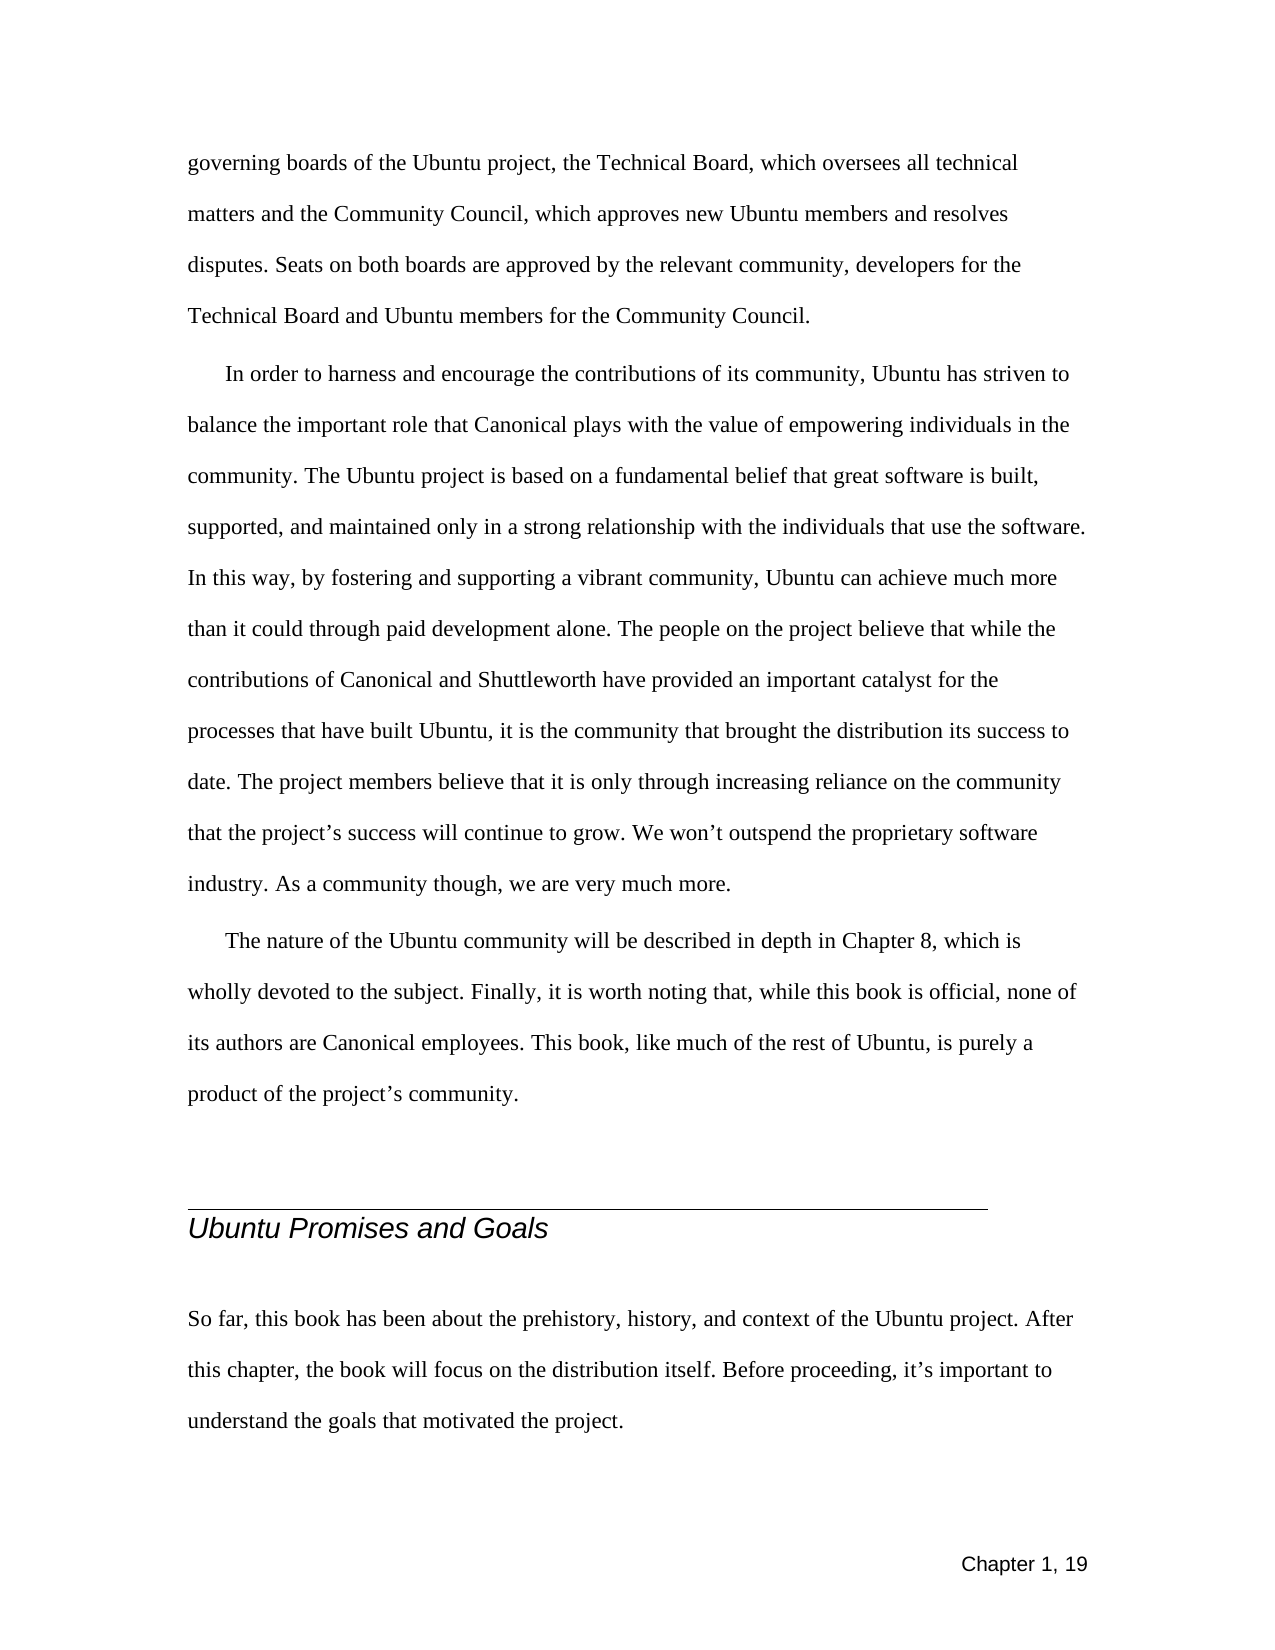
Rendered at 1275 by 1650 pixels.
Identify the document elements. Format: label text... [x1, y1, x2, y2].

text In order to harness and encourage the contributions of its community, Ubuntu has striven to balance the important role that Canonical plays with the value of empowering individuals in the community. The Ubuntu project is based on a fundamental belief that great software is built, supported, and maintained only in a strong relationship with the individuals that use the software. In this way, by fostering and supporting a vibrant community, Ubuntu can achieve much more than it could through paid development alone. The people on the project believe that while the contributions of Canonical and Shuttleworth have provided an important catalyst for the processes that have built Ubuntu, it is the community that brought the distribution its success to date. The project members believe that it is only through increasing reliance on the community that the project’s success will continue to grow. We won’t outspend the proprietary software industry. As a community though, we are very much more. [187, 360, 1087, 896]
text governing boards of the Ubuntu project, the Technical Board, which oversees all technical matters and the Community Council, which approves new Ubuntu members and resolves disputes. Seats on both boards are approved by the relevant community, developers for the Technical Board and Ubuntu members for the Community Council. [187, 150, 1087, 329]
text The nature of the Ubuntu community will be described in depth in Chapter 8, which is wholly devoted to the subject. Finally, it is worth noting that, while this book is official, none of its authors are Canonical employees. This book, like much of the rest of Ubuntu, is purely a product of the project’s community. [187, 928, 1087, 1107]
text So far, this book has been about the prehistory, history, and context of the Ubuntu project. After this chapter, the book will focus on the distribution itself. Before proceeding, it’s important to understand the goals that motivated the project. [187, 1306, 1087, 1433]
text Ubuntu Promises and Goals [187, 1210, 988, 1244]
